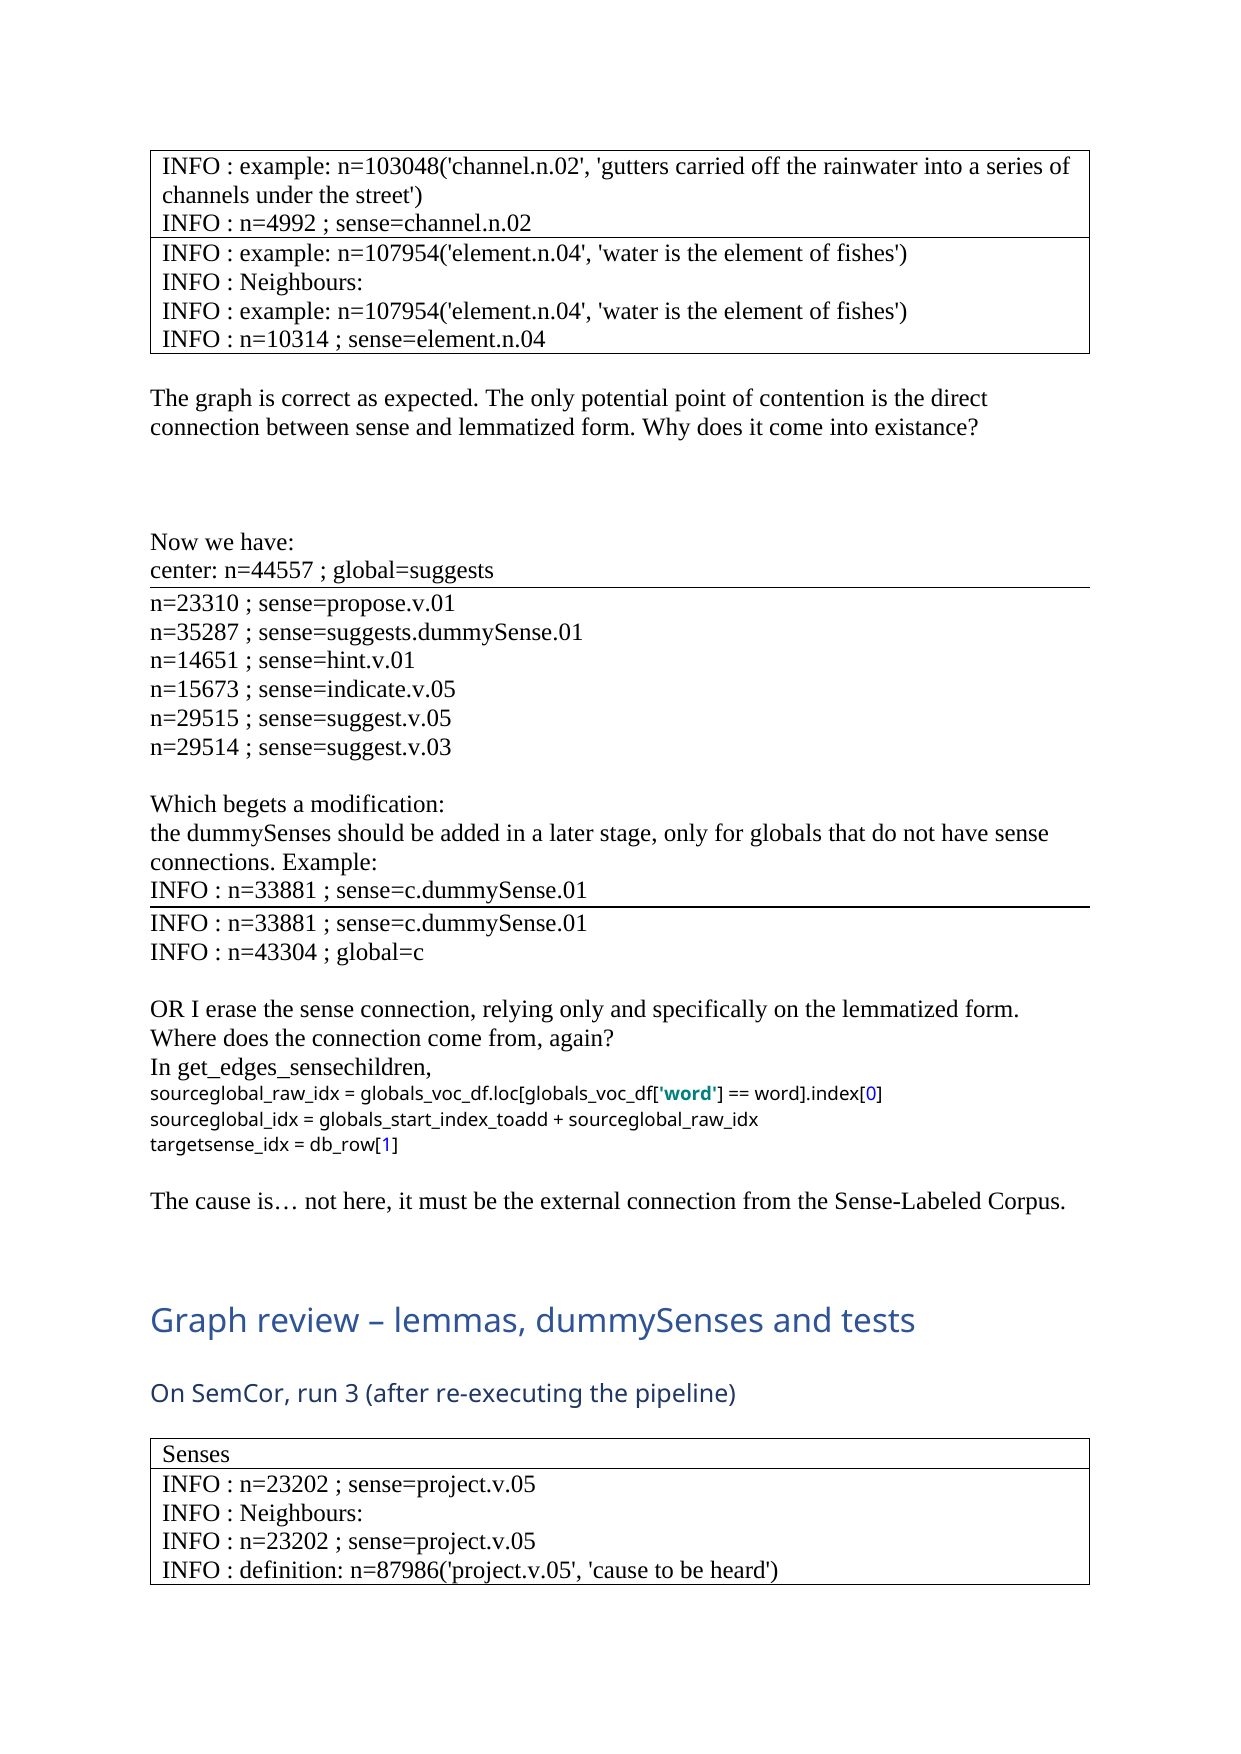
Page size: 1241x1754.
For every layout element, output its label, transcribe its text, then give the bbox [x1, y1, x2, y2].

table_cell INFO : example: n=103048('channel.n.02', 'gutters carried off the rainwater into a series of channels under the street') INFO : n=4992 ; sense=channel.n.02 [151, 151, 1089, 237]
subtitle On SemCor, run 3 (after re-executing the pipeline) [150, 1375, 1090, 1409]
text n=35287 ; sense=suggests.dummySense.01 [150, 617, 1090, 646]
text The cause is… not here, it must be the external connection from the Sense-Labeled Corpus. [150, 1186, 1090, 1214]
table_cell INFO : n=23202 ; sense=project.v.05 INFO : Neighbours: INFO : n=23202 ; sense=project.v.05 INFO : definition: n=87986('project.v.05', 'cause to be heard') [151, 1469, 1089, 1584]
text center: n=44557 ; global=suggests [150, 556, 1090, 587]
subtitle Graph review – lemmas, dummySenses and tests [150, 1297, 1090, 1342]
text the dummySenses should be added in a later stage, only for globals that do not have sense connections. Example: [150, 818, 1090, 876]
text INFO : n=33881 ; sense=c.dummySense.01 [150, 908, 1090, 937]
text n=14651 ; sense=hint.v.01 [150, 646, 1090, 674]
text In get_edges_sensechildren, [150, 1052, 1090, 1080]
table_cell INFO : example: n=107954('element.n.04', 'water is the element of fishes') INFO : Neighbours: INFO : example: n=107954('element.n.04', 'water is the element of fishes') INFO : n=10314 ; sense=element.n.04 [151, 238, 1089, 353]
text n=29515 ; sense=suggest.v.05 [150, 703, 1090, 732]
text Now we have: [150, 527, 1090, 556]
text OR I erase the sense connection, relying only and specifically on the lemmatized form. [150, 994, 1090, 1023]
text Where does the connection come from, again? [150, 1023, 1090, 1052]
text The graph is correct as expected. The only potential point of contention is the direct connection between sense and lemmatized form. Why does it come into existance? [150, 383, 1090, 441]
text n=29514 ; sense=suggest.v.03 [150, 732, 1090, 761]
text sourceglobal_raw_idx = globals_voc_df.loc[globals_voc_df['word'] == word].index[0] sourceglobal_idx = globals_start_index_toadd + sourceglobal_raw_idx targetsense_idx = db_row[1] [150, 1080, 1090, 1157]
text INFO : n=33881 ; sense=c.dummySense.01 [150, 876, 1090, 906]
text n=23310 ; sense=propose.v.01 [150, 588, 1090, 617]
table_header Senses [151, 1439, 1089, 1468]
text Which begets a modification: [150, 789, 1090, 818]
text INFO : n=43304 ; global=c [150, 937, 1090, 965]
text n=15673 ; sense=indicate.v.05 [150, 674, 1090, 703]
